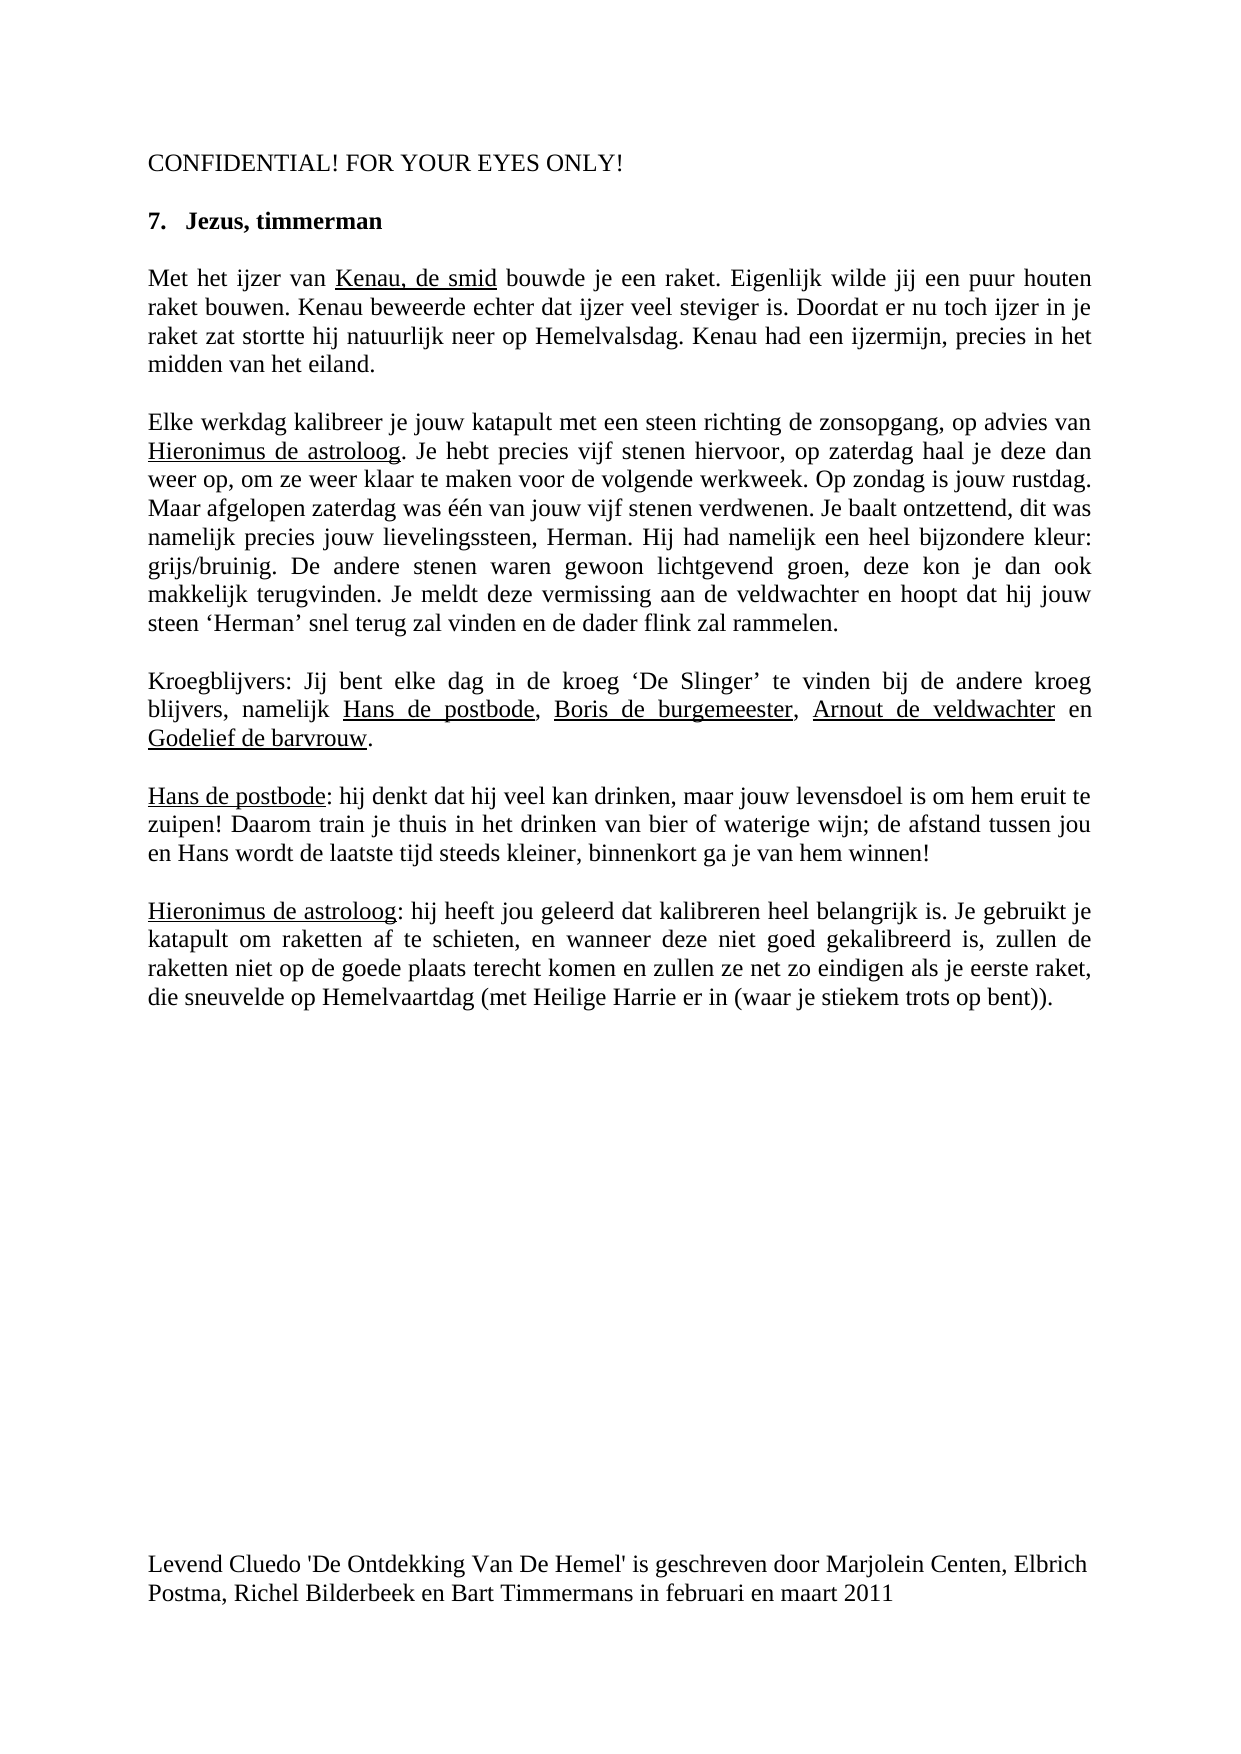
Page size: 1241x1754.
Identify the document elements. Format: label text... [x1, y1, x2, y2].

text Kroegblijvers: Jij bent elke dag in de kroeg ‘De Slinger’ te vinden bij de andere kroeg blijvers, namelijk Hans de postbode, Boris de burgemeester, Arnout de veldwachter en Godelief de barvrouw. [148, 666, 1093, 752]
text Elke werkdag kalibreer je jouw katapult met een steen richting de zonsopgang, op advies van Hieronimus de astroloog. Je hebt precies vijf stenen hiervoor, op zaterdag haal je deze dan weer op, om ze weer klaar te maken voor de volgende werkweek. Op zondag is jouw rustdag. Maar afgelopen zaterdag was één van jouw vijf stenen verdwenen. Je baalt ontzettend, dit was namelijk precies jouw lievelingssteen, Herman. Hij had namelijk een heel bijzondere kleur: grijs/bruinig. De andere stenen waren gewoon lichtgevend groen, deze kon je dan ook makkelijk terugvinden. Je meldt deze vermissing aan de veldwachter en hoopt dat hij jouw steen ‘Herman’ snel terug zal vinden en de dader flink zal rammelen. [148, 407, 1093, 637]
text Hieronimus de astroloog: hij heeft jou geleerd dat kalibreren heel belangrijk is. Je gebruikt je katapult om raketten af te schieten, en wanneer deze niet goed gekalibreerd is, zullen de raketten niet op de goede plaats terecht komen en zullen ze net zo eindigen als je eerste raket, die sneuvelde op Hemelvaartdag (met Heilige Harrie er in (waar je stiekem trots op bent)). [148, 896, 1093, 1011]
list Jezus, timmerman [148, 206, 1093, 234]
text Met het ijzer van Kenau, de smid bouwde je een raket. Eigenlijk wilde jij een puur houten raket bouwen. Kenau beweerde echter dat ijzer veel steviger is. Doordat er nu toch ijzer in je raket zat stortte hij natuurlijk neer op Hemelvalsdag. Kenau had een ijzermijn, precies in het midden van het eiland. [148, 263, 1093, 378]
text Hans de postbode: hij denkt dat hij veel kan drinken, maar jouw levensdoel is om hem eruit te zuipen! Daarom train je thuis in het drinken van bier of waterige wijn; de afstand tussen jou en Hans wordt de laatste tijd steeds kleiner, binnenkort ga je van hem winnen! [148, 781, 1093, 867]
